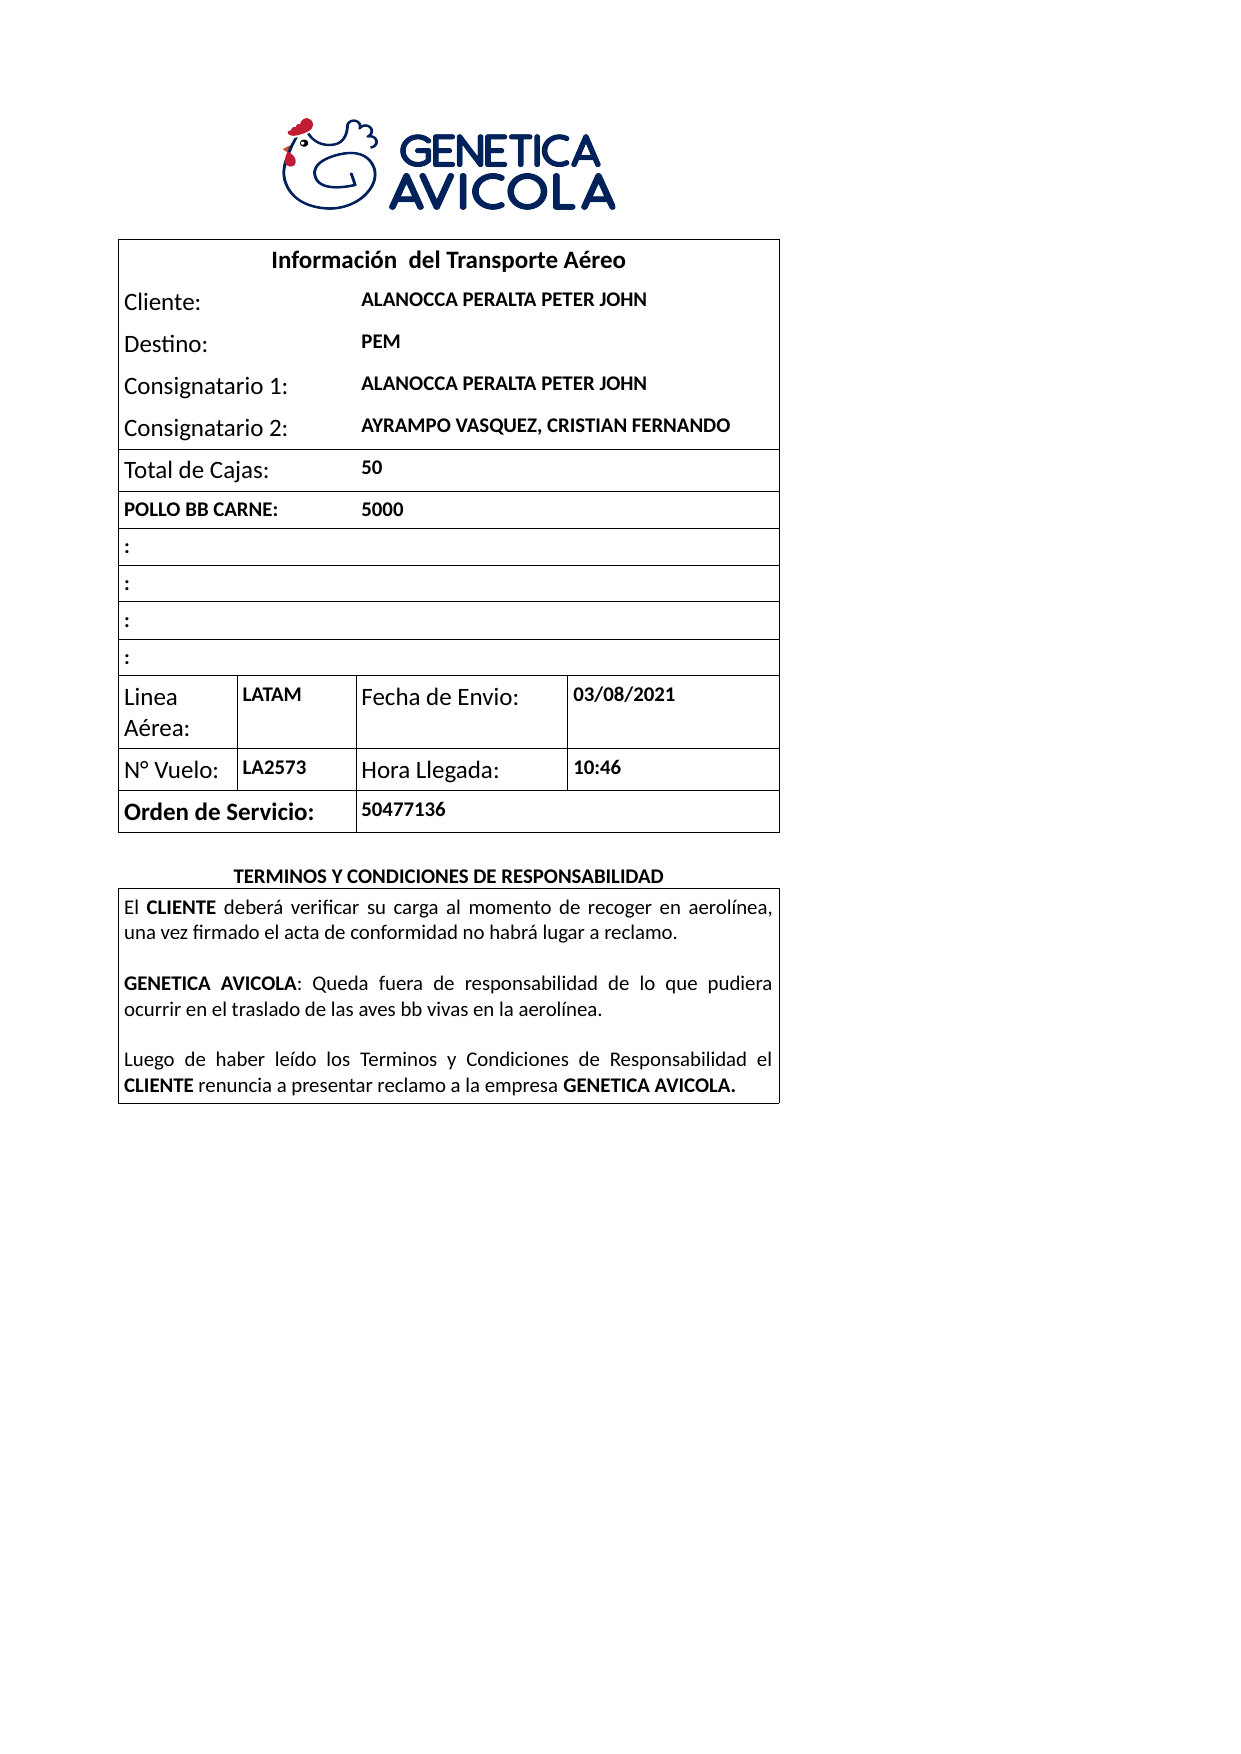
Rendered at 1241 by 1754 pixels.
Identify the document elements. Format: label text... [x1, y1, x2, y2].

table_cell El CLIENTE deberá verificar su carga al momento de recoger en aerolínea, una vez firmado el acta de conformidad no habrá lugar a reclamo. GENETICA AVICOLA: Queda fuera de responsabilidad de lo que pudiera ocurrir en el traslado de las aves bb vivas en la aerolínea. Luego de haber leído los Terminos y Condiciones de Responsabilidad el CLIENTE renuncia a presentar reclamo a la empresa GENETICA AVICOLA. [119, 889, 779, 1103]
table_cell Total de Cajas: [119, 450, 356, 491]
table_cell [356, 602, 779, 638]
table_cell TERMINOS Y CONDICIONES DE RESPONSABILIDAD [118, 833, 779, 888]
table_cell Cliente: [119, 281, 356, 322]
table_cell [356, 529, 779, 564]
table_cell Fecha de Envio: [357, 676, 567, 748]
table_cell LATAM [238, 676, 356, 748]
table_cell 5000 [356, 492, 779, 527]
table_cell 50 [356, 450, 779, 491]
table_cell : [119, 529, 356, 564]
table_cell : [119, 640, 356, 675]
table_cell LA2573 [238, 749, 356, 790]
table_cell N° Vuelo: [119, 749, 237, 790]
table_cell 03/08/2021 [568, 676, 779, 748]
table_cell ALANOCCA PERALTA PETER JOHN [356, 365, 779, 406]
table_cell Destino: [119, 323, 356, 364]
table_cell AYRAMPO VASQUEZ, CRISTIAN FERNANDO [356, 406, 779, 448]
table_cell [356, 640, 779, 675]
table_cell PEM [356, 323, 779, 364]
table_cell 50477136 [357, 791, 779, 832]
table_cell ALANOCCA PERALTA PETER JOHN [356, 281, 779, 322]
picture [282, 118, 616, 210]
table_cell 10:46 [568, 749, 779, 790]
table_cell POLLO BB CARNE: [119, 492, 356, 527]
table_cell : [119, 602, 356, 638]
table_cell Hora Llegada: [357, 749, 567, 790]
table_cell Orden de Servicio: [119, 791, 356, 832]
table_cell Linea Aérea: [119, 676, 237, 748]
table_header Información del Transporte Aéreo [119, 240, 779, 281]
table_cell Consignatario 1: [119, 365, 356, 406]
table_cell : [119, 566, 356, 601]
table_cell Consignatario 2: [119, 406, 356, 448]
table_cell [356, 566, 779, 601]
